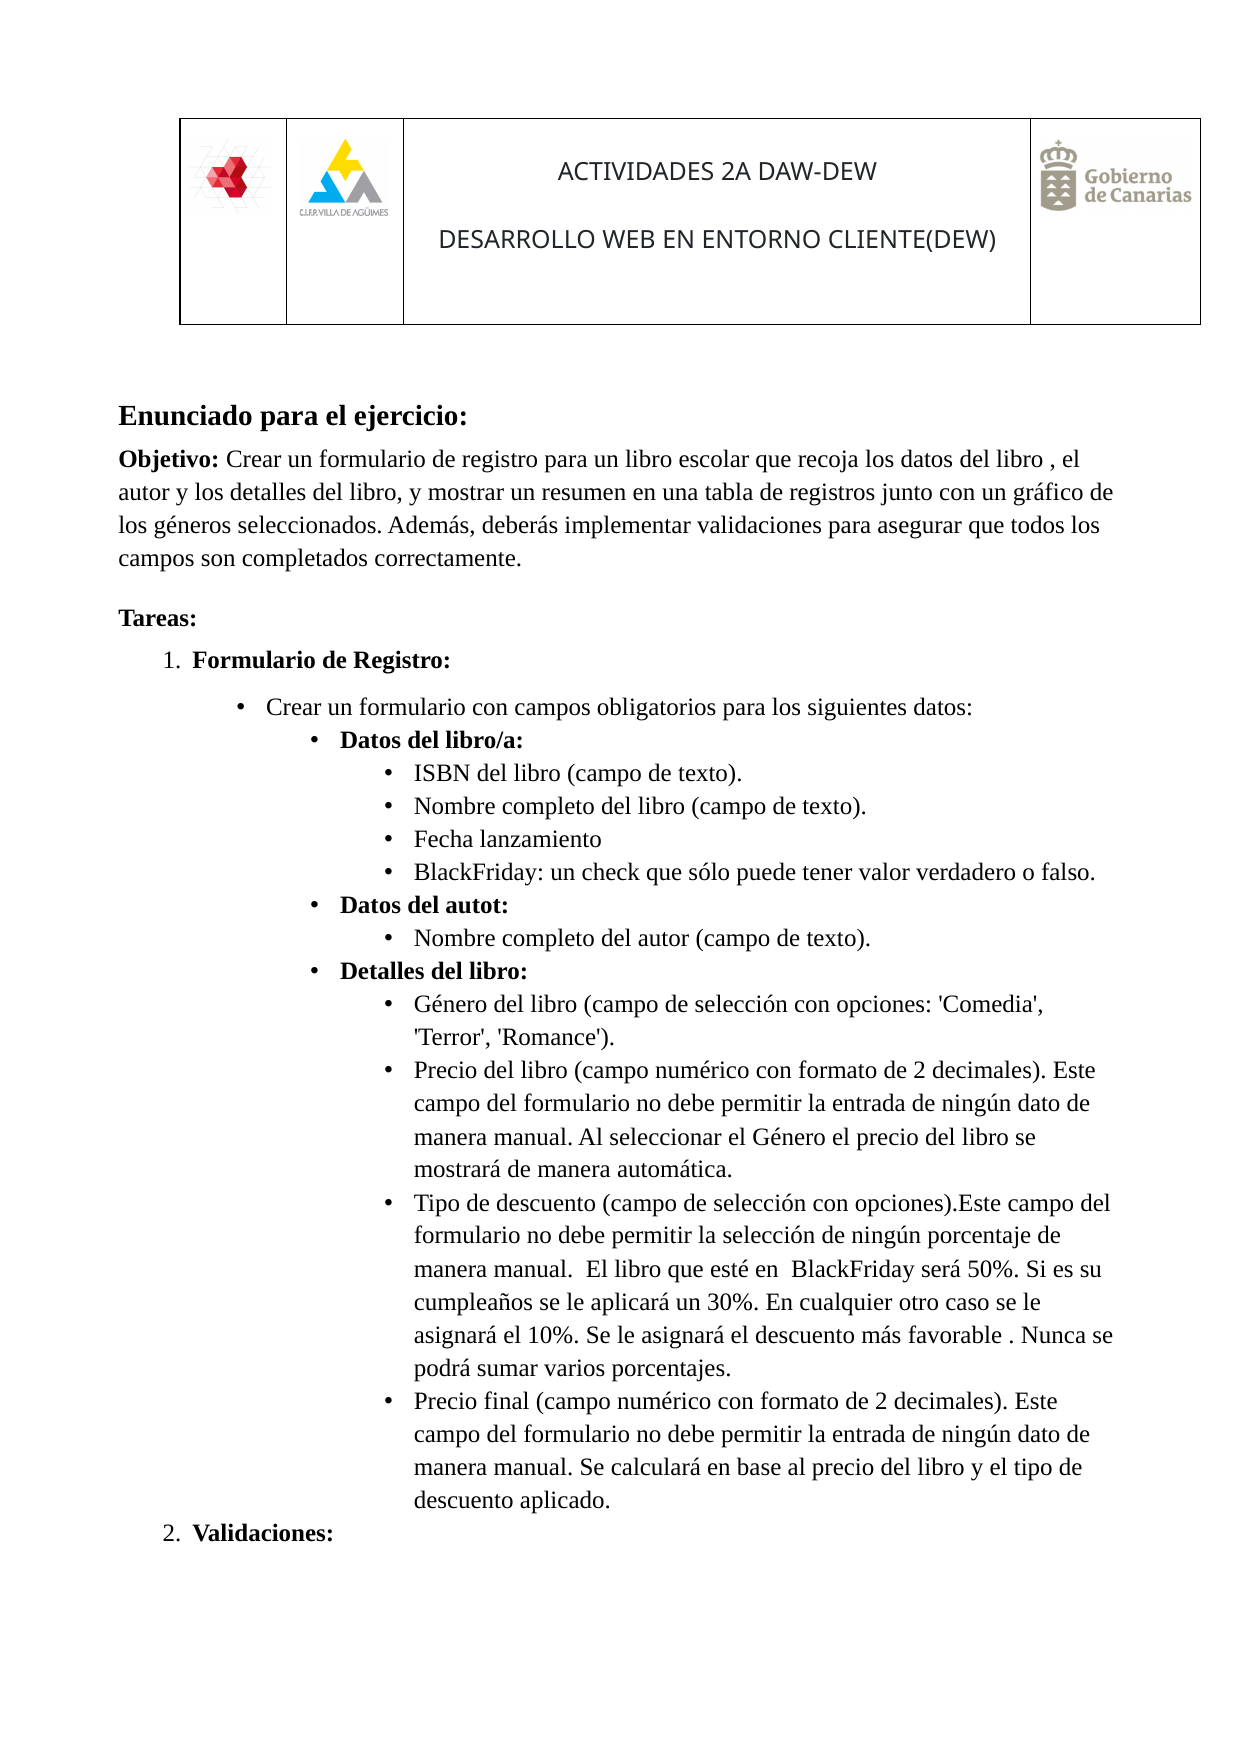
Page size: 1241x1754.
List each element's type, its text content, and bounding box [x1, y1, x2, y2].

list ISBN del libro (campo de texto). [384, 758, 1122, 787]
picture [187, 138, 273, 214]
list Detalles del libro: [310, 956, 1122, 985]
subtitle Enunciado para el ejercicio: [118, 398, 1122, 432]
picture [1037, 137, 1193, 212]
list Género del libro (campo de selección con opciones: 'Comedia', 'Terror', 'Romance'). [384, 989, 1122, 1051]
subtitle Tareas: [118, 603, 1122, 632]
list Validaciones: [162, 1518, 1122, 1547]
list Datos del autot: [310, 890, 1122, 919]
list BlackFriday: un check que sólo puede tener valor verdadero o falso. [384, 857, 1122, 886]
list Precio del libro (campo numérico con formato de 2 decimales). Este campo del formulario no debe permitir la entrada de ningún dato de manera manual. Al seleccionar el Género el precio del libro se mostrará de manera automática. [384, 1056, 1122, 1183]
list Datos del libro/a: [310, 725, 1122, 754]
picture [299, 138, 389, 217]
list Crear un formulario con campos obligatorios para los siguientes datos: [236, 692, 1122, 721]
text Objetivo: Crear un formulario de registro para un libro escolar que recoja los datos del libro , el autor y los detalles del libro, y mostrar un resumen en una tabla de registros junto con un gráfico de los géneros seleccionados. Además, deberás implementar validaciones para asegurar que todos los campos son completados correctamente. [118, 444, 1122, 572]
list Tipo de descuento (campo de selección con opciones).Este campo del formulario no debe permitir la selección de ningún porcentaje de manera manual. El libro que esté en BlackFriday será 50%. Si es su cumpleaños se le aplicará un 30%. En cualquier otro caso se le asignará el 10%. Se le asignará el descuento más favorable . Nunca se podrá sumar varios porcentajes. [384, 1188, 1122, 1381]
list Precio final (campo numérico con formato de 2 decimales). Este campo del formulario no debe permitir la entrada de ningún dato de manera manual. Se calculará en base al precio del libro y el tipo de descuento aplicado. [384, 1386, 1122, 1513]
list Nombre completo del autor (campo de texto). [384, 923, 1122, 952]
list Formulario de Registro: [162, 645, 1122, 673]
list Nombre completo del libro (campo de texto). [384, 791, 1122, 820]
list Fecha lanzamiento [384, 824, 1122, 853]
